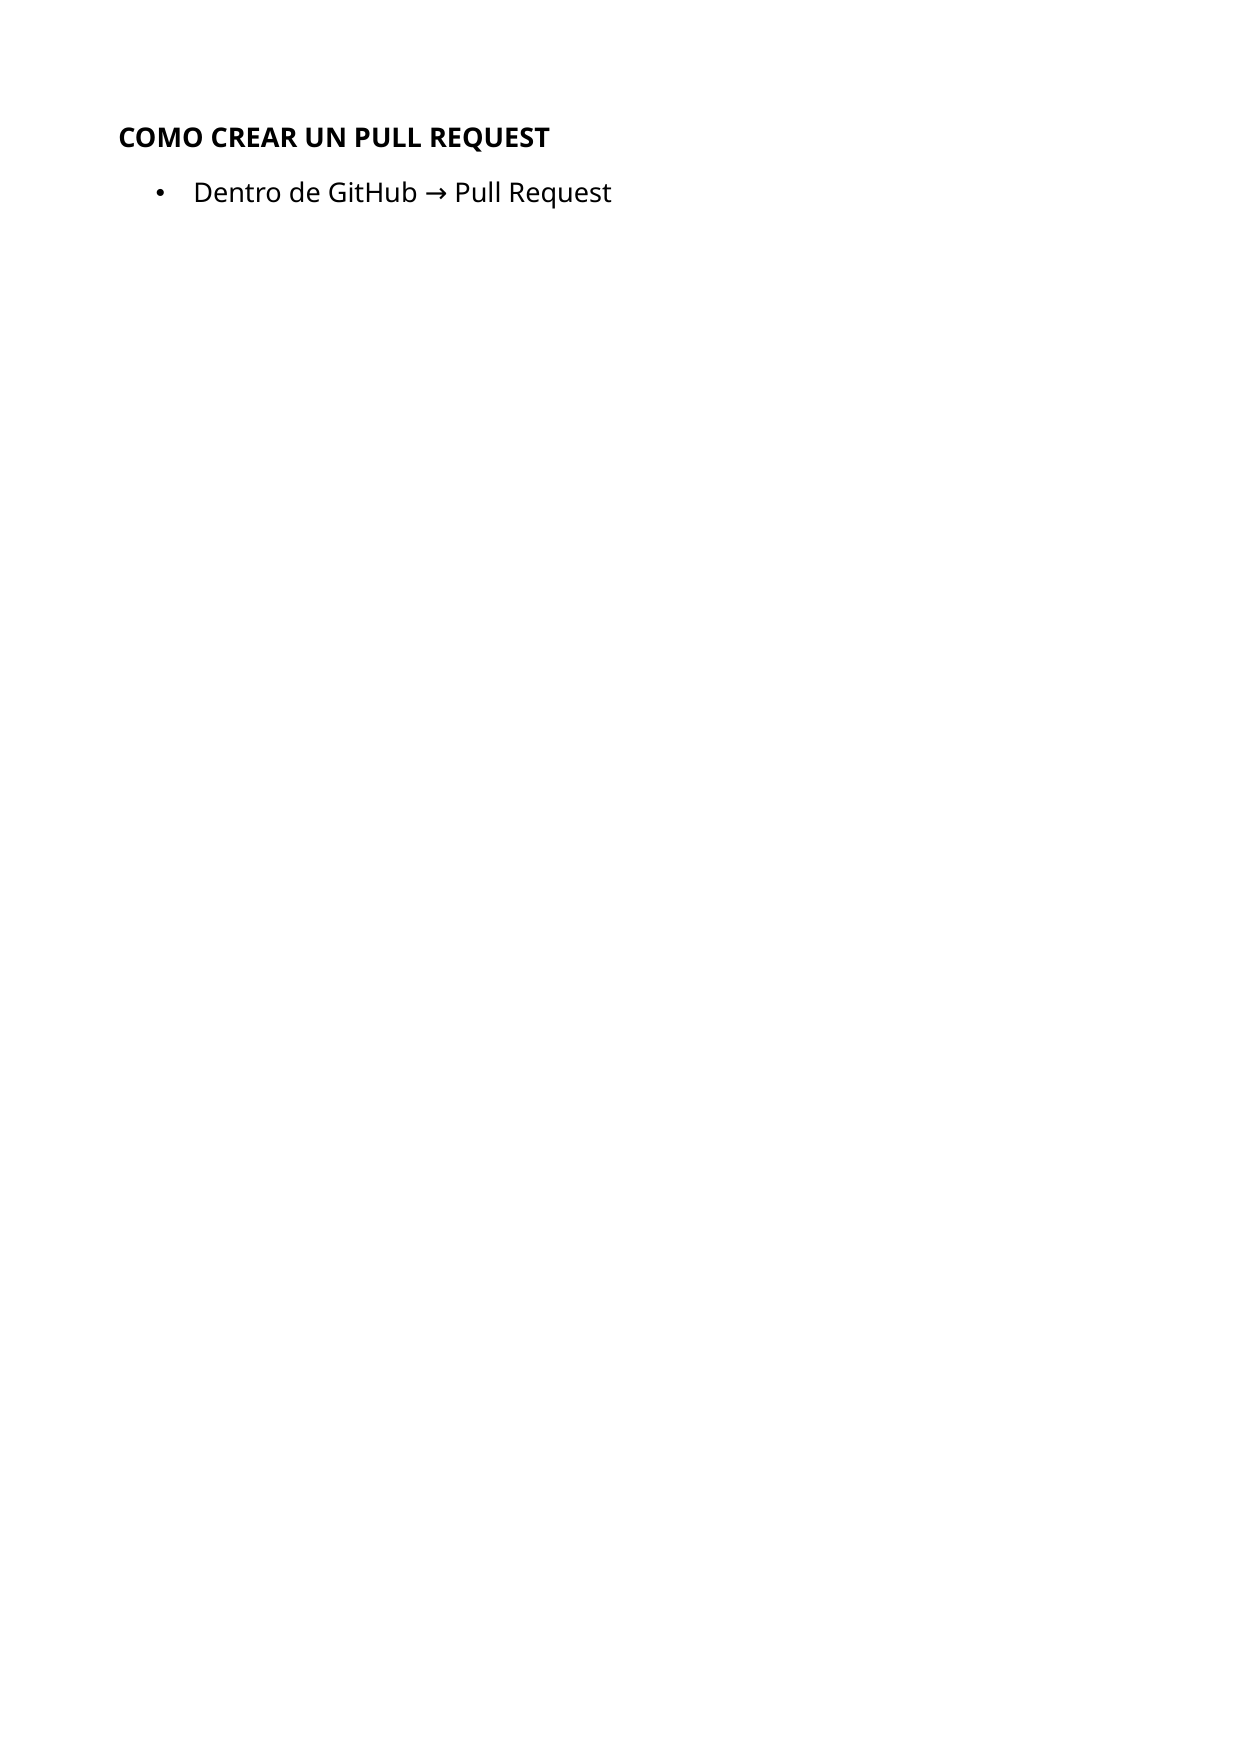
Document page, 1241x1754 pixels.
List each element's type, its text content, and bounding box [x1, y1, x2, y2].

list Dentro de GitHub → Pull Request [156, 173, 1122, 210]
text COMO CREAR UN PULL REQUEST [118, 118, 1122, 155]
